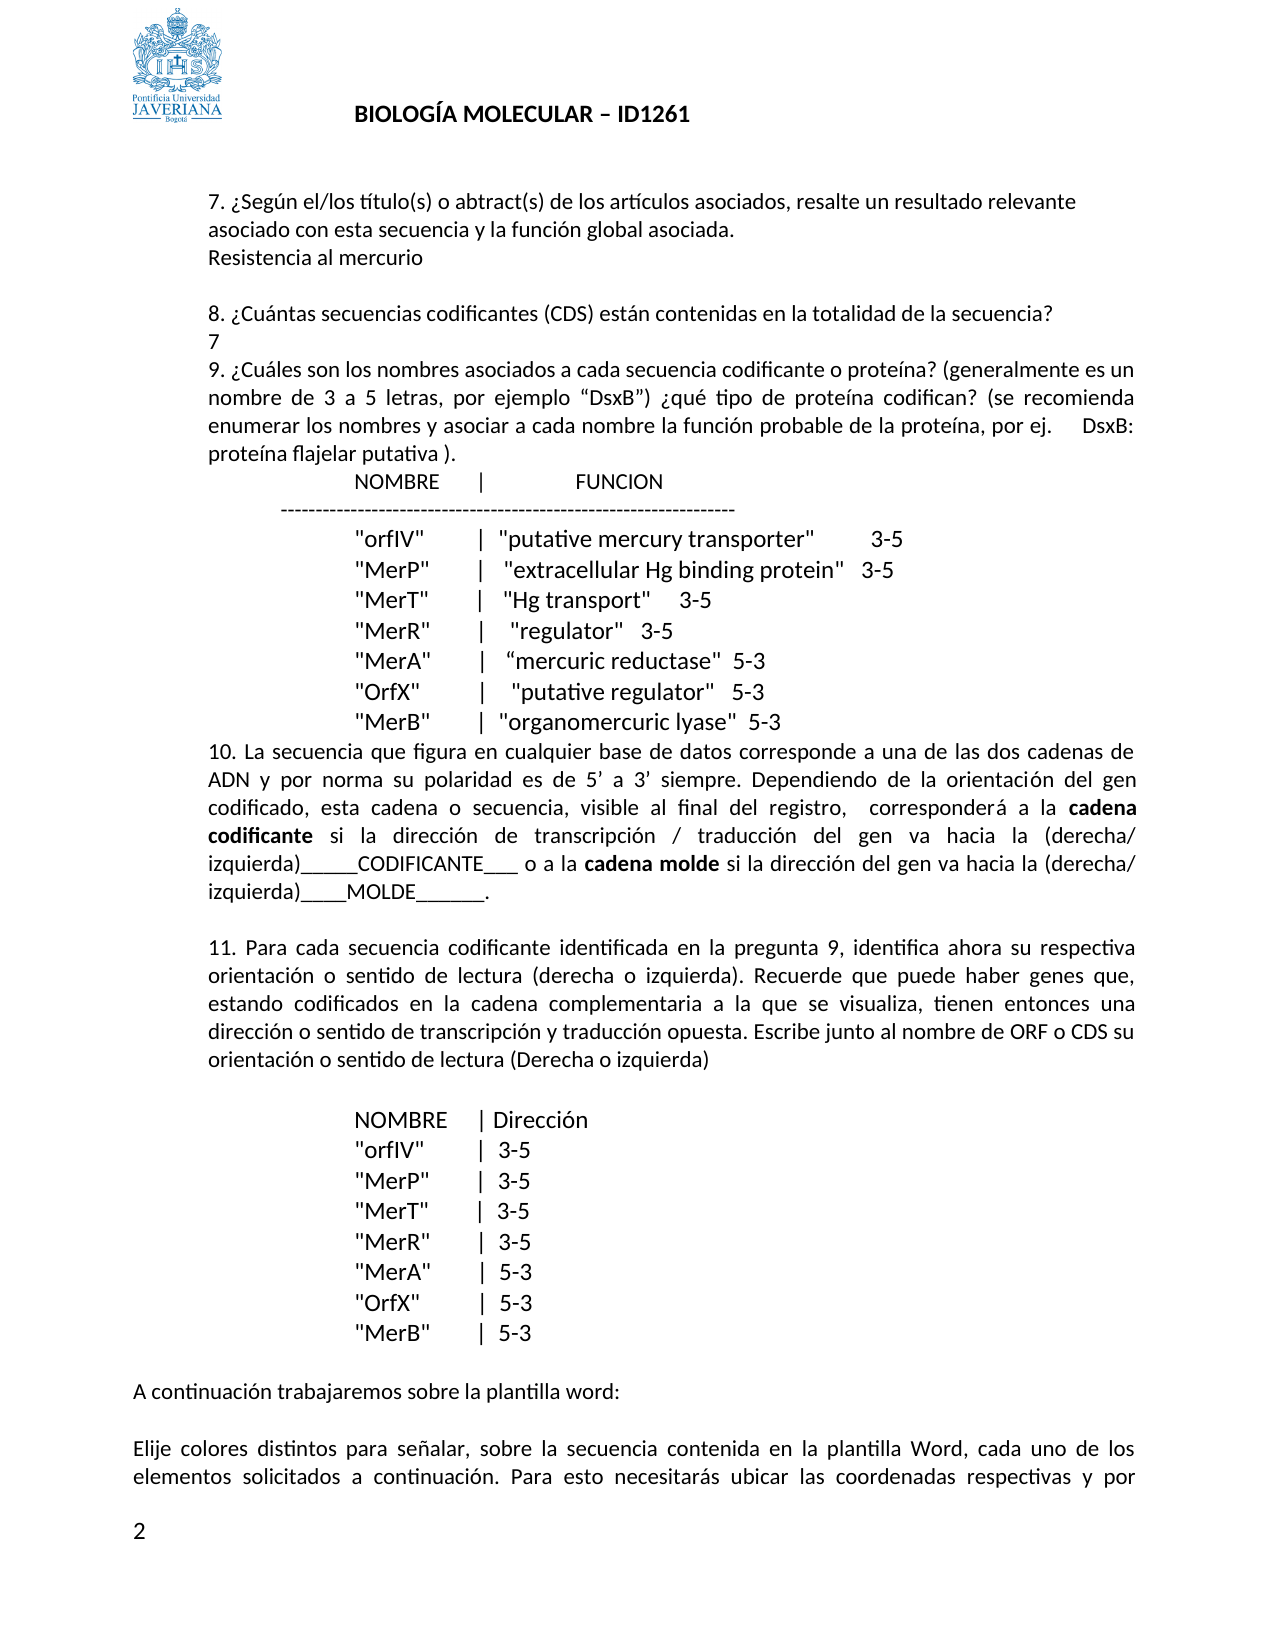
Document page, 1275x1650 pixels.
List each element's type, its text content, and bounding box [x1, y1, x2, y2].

text Resistencia al mercurio [208, 243, 1137, 271]
text "MerT" | 3-5 [208, 1195, 1137, 1226]
text Elije colores distintos para señalar, sobre la secuencia contenida en la plantilla Word, cada uno de los elementos solicitados a continuación. Para esto necesitarás ubicar las coordenadas respectivas y por [133, 1434, 1137, 1490]
text 7 [208, 327, 1137, 355]
text "OrfX" | "putative regulator" 5-3 [208, 676, 1137, 707]
text 11. Para cada secuencia codificante identificada en la pregunta 9, identifica ahora su respectiva orientación o sentido de lectura (derecha o izquierda). Recuerde que puede haber genes que, estando codificados en la cadena complementaria a la que se visualiza, tienen entonces una dirección o sentido de transcripción y traducción opuesta. Escribe junto al nombre de ORF o CDS su orientación o sentido de lectura (Derecha o izquierda) [208, 933, 1137, 1073]
text 8. ¿Cuántas secuencias codificantes (CDS) están contenidas en la totalidad de la secuencia? [208, 299, 1137, 327]
text "MerA" | 5-3 [208, 1256, 1137, 1287]
text "MerR" | 3-5 [208, 1226, 1137, 1256]
text 10. La secuencia que figura en cualquier base de datos corresponde a una de las dos cadenas de ADN y por norma su polaridad es de 5’ a 3’ siempre. Dependiendo de la orientación del gen codificado, esta cadena o secuencia, visible al final del registro, corresponderá a la cadena codificante si la dirección de transcripción / traducción del gen va hacia la (derecha/ izquierda)_____CODIFICANTE___ o a la cadena molde si la dirección del gen va hacia la (derecha/ izquierda)____MOLDE______. [208, 737, 1137, 905]
text "MerB" | 5-3 [208, 1317, 1137, 1348]
text "MerA" | “mercuric reductase" 5-3 [208, 646, 1137, 676]
text NOMBRE | FUNCION [208, 467, 1137, 495]
text "MerP" | "extracellular Hg binding protein" 3-5 [208, 554, 1137, 584]
picture [132, 8, 222, 123]
text "orfIV" | 3-5 [208, 1134, 1137, 1165]
text A continuación trabajaremos sobre la plantilla word: [133, 1377, 1137, 1405]
text "orfIV" | "putative mercury transporter" 3-5 [208, 523, 1137, 554]
text 7. ¿Según el/los título(s) o abtract(s) de los artículos asociados, resalte un resultado relevante asociado con esta secuencia y la función global asociada. [208, 187, 1137, 243]
text "OrfX" | 5-3 [208, 1287, 1137, 1317]
text "MerT" | "Hg transport" 3-5 [208, 584, 1137, 615]
text ----------------------------------------------------------------- [208, 495, 1137, 523]
text NOMBRE | Dirección [208, 1104, 1137, 1134]
text 9. ¿Cuáles son los nombres asociados a cada secuencia codificante o proteína? (generalmente es un nombre de 3 a 5 letras, por ejemplo “DsxB”) ¿qué tipo de proteína codifican? (se recomienda enumerar los nombres y asociar a cada nombre la función probable de la proteína, por ej. DsxB: proteína flajelar putativa ). [208, 355, 1137, 467]
text "MerR" | "regulator" 3-5 [208, 615, 1137, 646]
text "MerP" | 3-5 [208, 1165, 1137, 1195]
text "MerB" | "organomercuric lyase" 5-3 [208, 707, 1137, 737]
